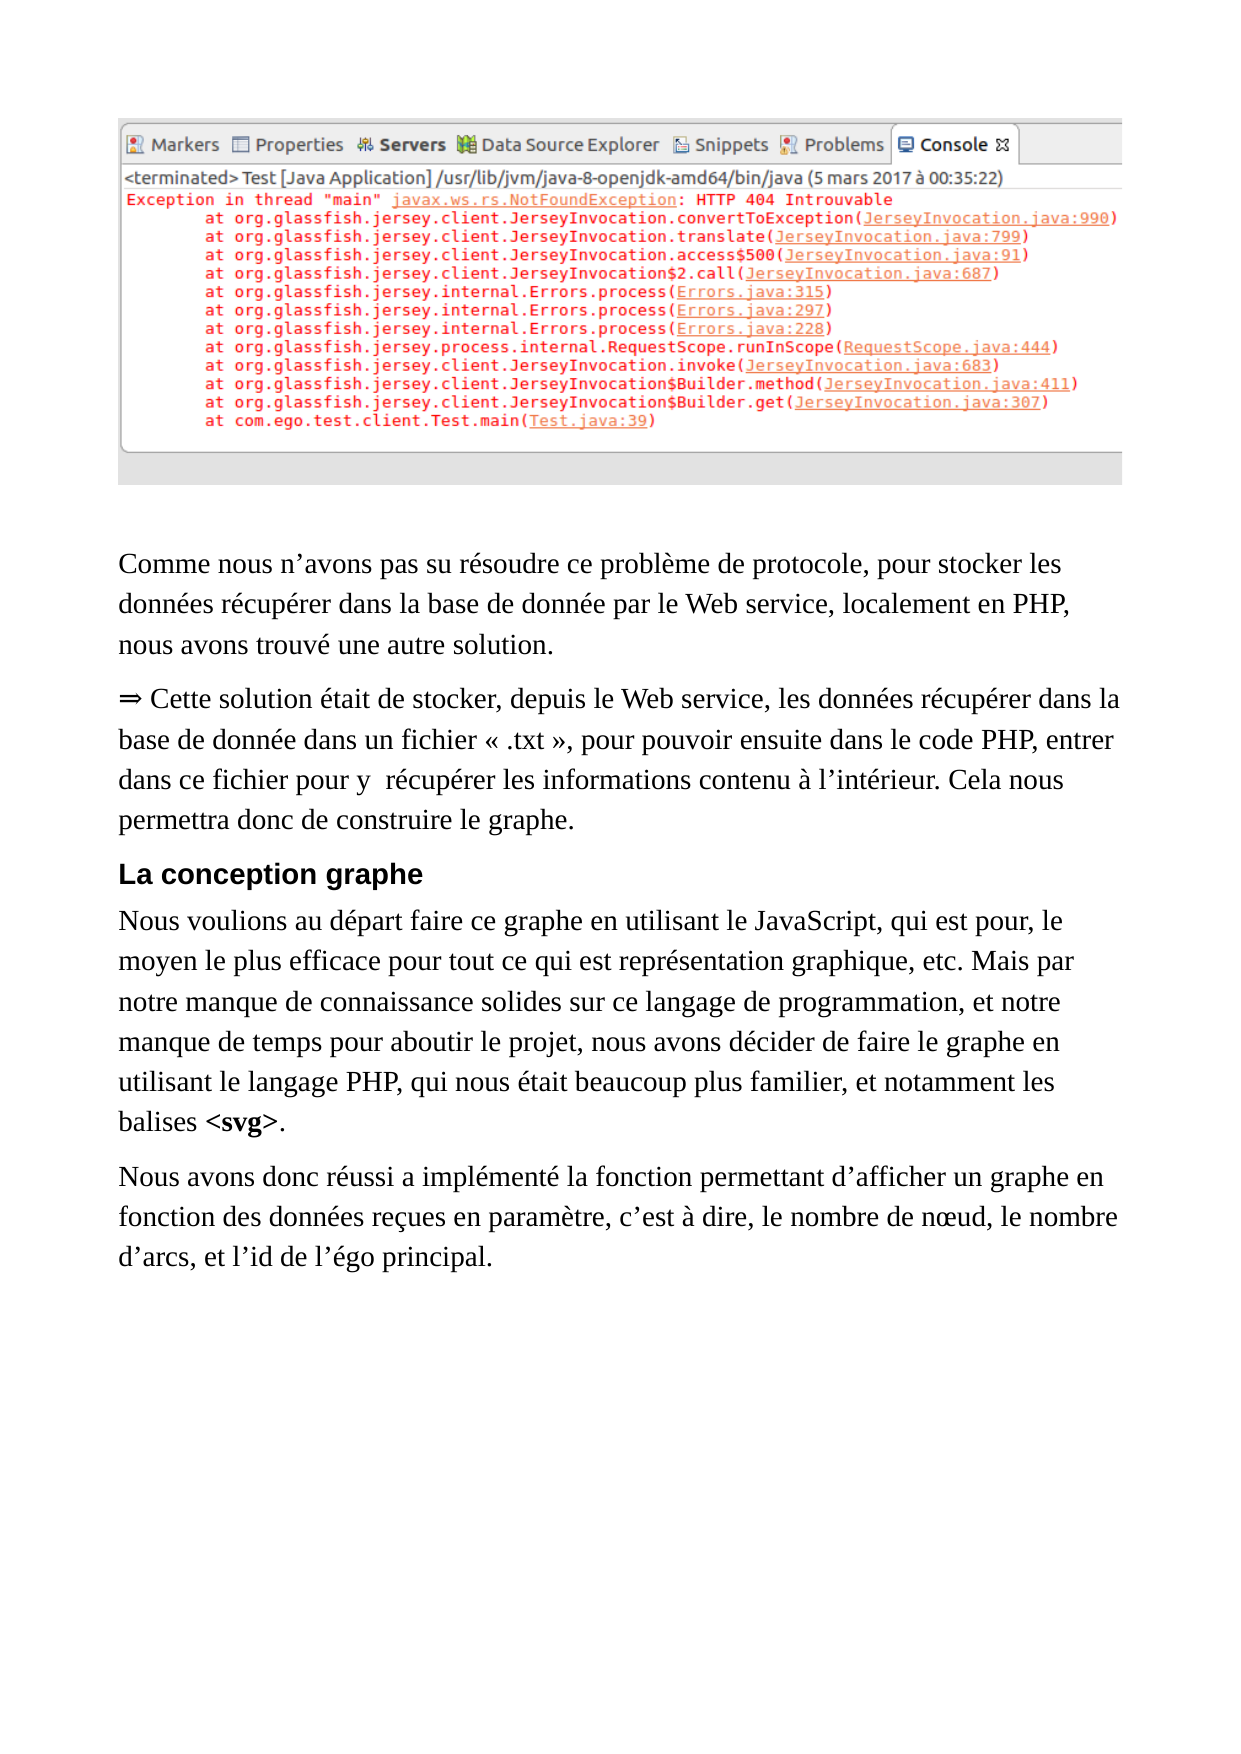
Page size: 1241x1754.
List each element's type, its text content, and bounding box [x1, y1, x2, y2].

text Comme nous n’avons pas su résoudre ce problème de protocole, pour stocker les données récupérer dans la base de donnée par le Web service, localement en PHP, nous avons trouvé une autre solution. [118, 546, 1122, 660]
subtitle La conception graphe [118, 857, 1122, 891]
text Nous avons donc réussi a implémenté la fonction permettant d’afficher un graphe en fonction des données reçues en paramètre, c’est à dire, le nombre de nœud, le nombre d’arcs, et l’id de l’égo principal. [118, 1159, 1122, 1273]
picture [118, 118, 1123, 485]
text Nous voulions au départ faire ce graphe en utilisant le JavaScript, qui est pour, le moyen le plus efficace pour tout ce qui est représentation graphique, etc. Mais par notre manque de connaissance solides sur ce langage de programmation, et notre manque de temps pour aboutir le projet, nous avons décider de faire le graphe en utilisant le langage PHP, qui nous était beaucoup plus familier, et notamment les balises <svg>. [118, 903, 1122, 1138]
text ⇒ Cette solution était de stocker, depuis le Web service, les données récupérer dans la base de donnée dans un fichier « .txt », pour pouvoir ensuite dans le code PHP, entrer dans ce fichier pour y récupérer les informations contenu à l’intérieur. Cela nous permettra donc de construire le graphe. [118, 682, 1122, 836]
